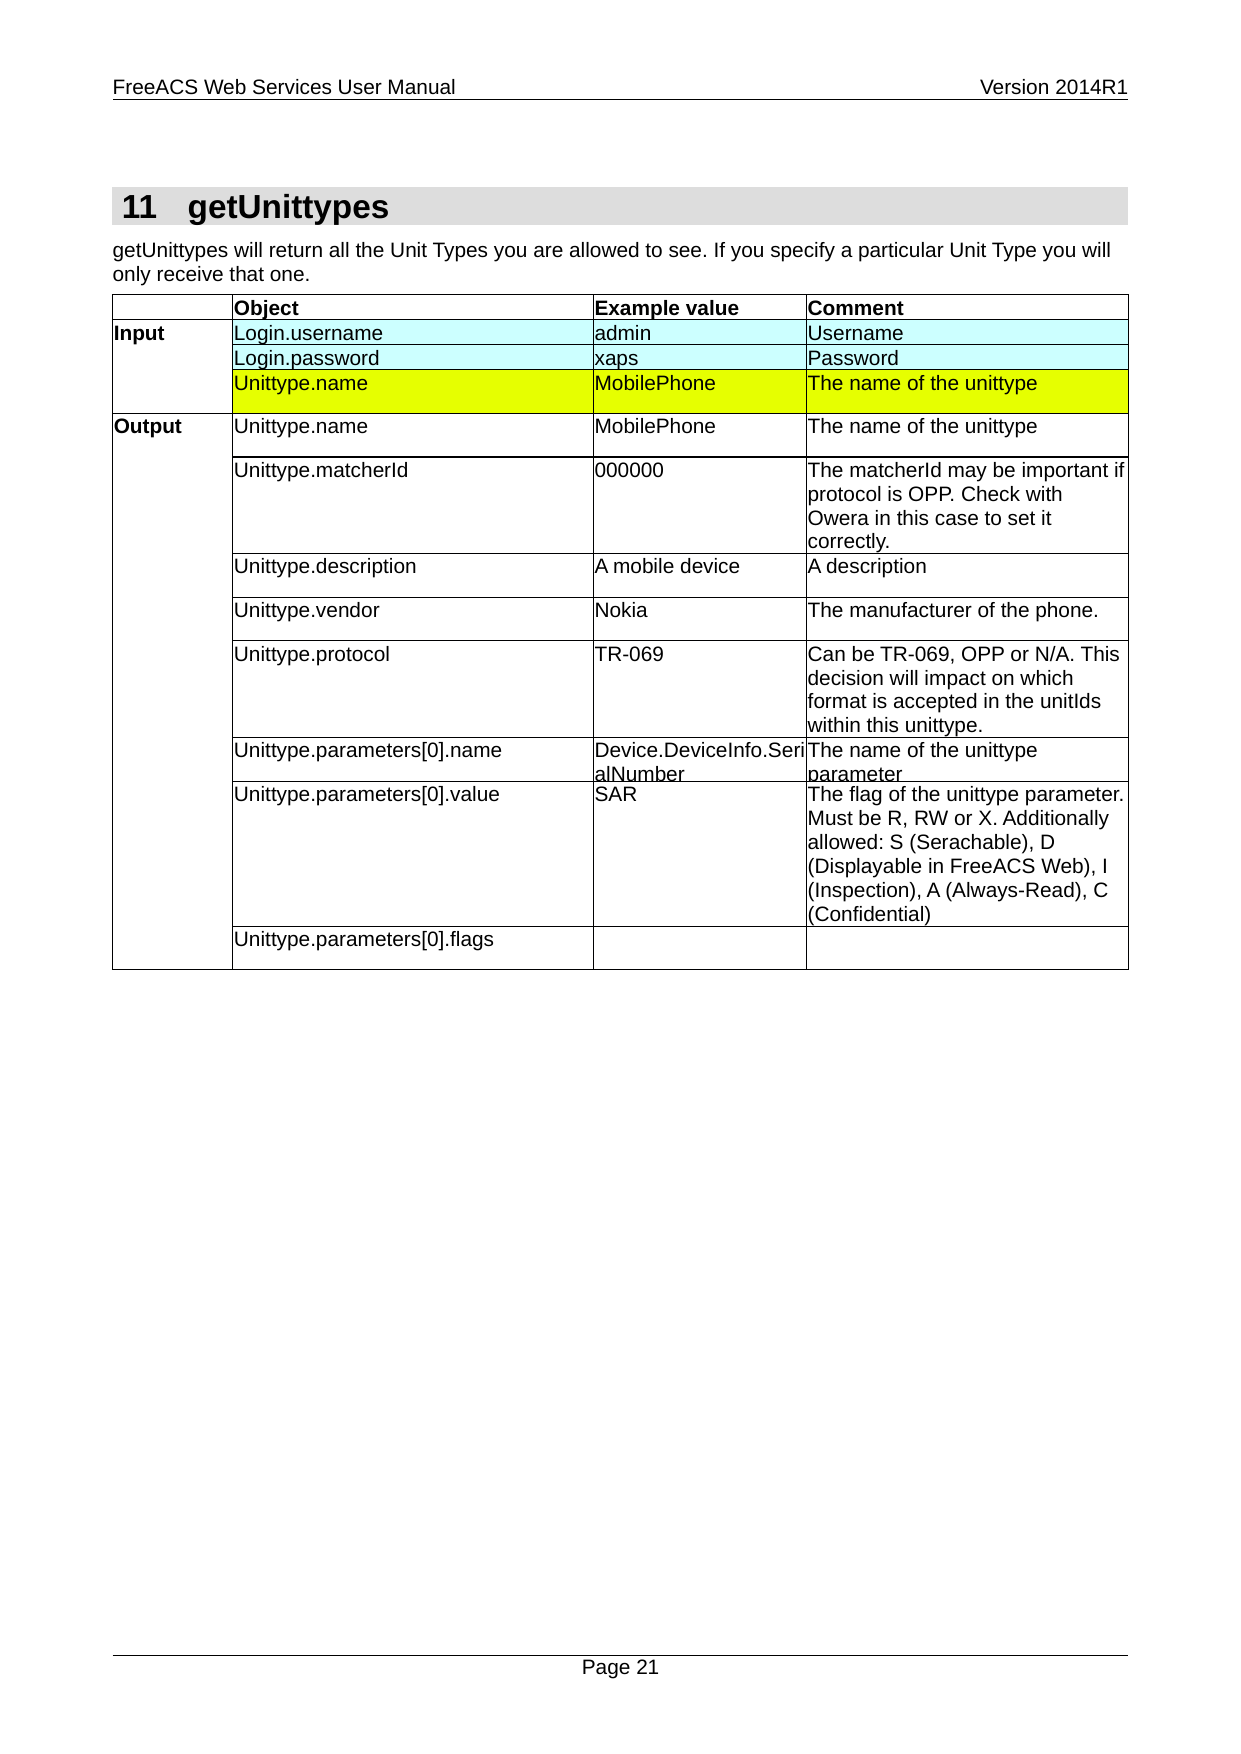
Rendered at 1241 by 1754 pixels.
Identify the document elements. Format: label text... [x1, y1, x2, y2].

table_cell Nokia [594, 598, 806, 640]
table_cell Input [113, 320, 232, 413]
table_cell The name of the unittype [807, 370, 1128, 413]
table_cell xaps [594, 345, 806, 369]
table_cell The name of the unittype [807, 414, 1128, 456]
table_header [113, 295, 232, 319]
table_cell Password [807, 345, 1128, 369]
table_cell Unittype.parameters[0].name [233, 738, 593, 781]
table_cell Unittype.name [233, 414, 593, 456]
table_cell TR-069 [594, 641, 806, 737]
table_header Object [233, 295, 593, 319]
table_cell A description [807, 554, 1128, 597]
table_cell Unittype.parameters[0].flags [233, 927, 593, 969]
table_cell Unittype.name [233, 370, 593, 413]
table_cell [594, 927, 806, 969]
table_cell Login.username [233, 320, 593, 344]
table_cell Device.DeviceInfo.SerialNumber [594, 738, 806, 781]
table_cell admin [594, 320, 806, 344]
table_cell Can be TR-069, OPP or N/A. This decision will impact on which format is accepted in the unitIds within this unittype. [807, 641, 1128, 737]
text getUnittypes will return all the Unit Types you are allowed to see. If you specify a particular Unit Type you will only receive that one. [112, 237, 1128, 285]
table_cell Unittype.description [233, 554, 593, 597]
table_cell The manufacturer of the phone. [807, 598, 1128, 640]
table_cell The matcherId may be important if protocol is OPP. Check with Owera in this case to set it correctly. [807, 458, 1128, 553]
table_header Example value [594, 295, 806, 319]
table_cell Unittype.matcherId [233, 458, 593, 553]
table_cell 000000 [594, 458, 806, 553]
table_cell Unittype.vendor [233, 598, 593, 640]
table_cell MobilePhone [594, 370, 806, 413]
table_cell A mobile device [594, 554, 806, 597]
subtitle getUnittypes [112, 187, 1128, 225]
table_cell Output [113, 414, 232, 969]
table_header Comment [807, 295, 1128, 319]
table_cell Unittype.parameters[0].value [233, 782, 593, 926]
table_cell [807, 927, 1128, 969]
table_cell MobilePhone [594, 414, 806, 456]
table_cell Login.password [233, 345, 593, 369]
table_cell SAR [594, 782, 806, 926]
table_cell Username [807, 320, 1128, 344]
table_cell Unittype.protocol [233, 641, 593, 737]
table_cell The flag of the unittype parameter. Must be R, RW or X. Additionally allowed: S (Serachable), D (Displayable in FreeACS Web), I (Inspection), A (Always-Read), C (Confidential) [807, 782, 1128, 926]
table_cell The name of the unittype parameter [807, 738, 1128, 781]
